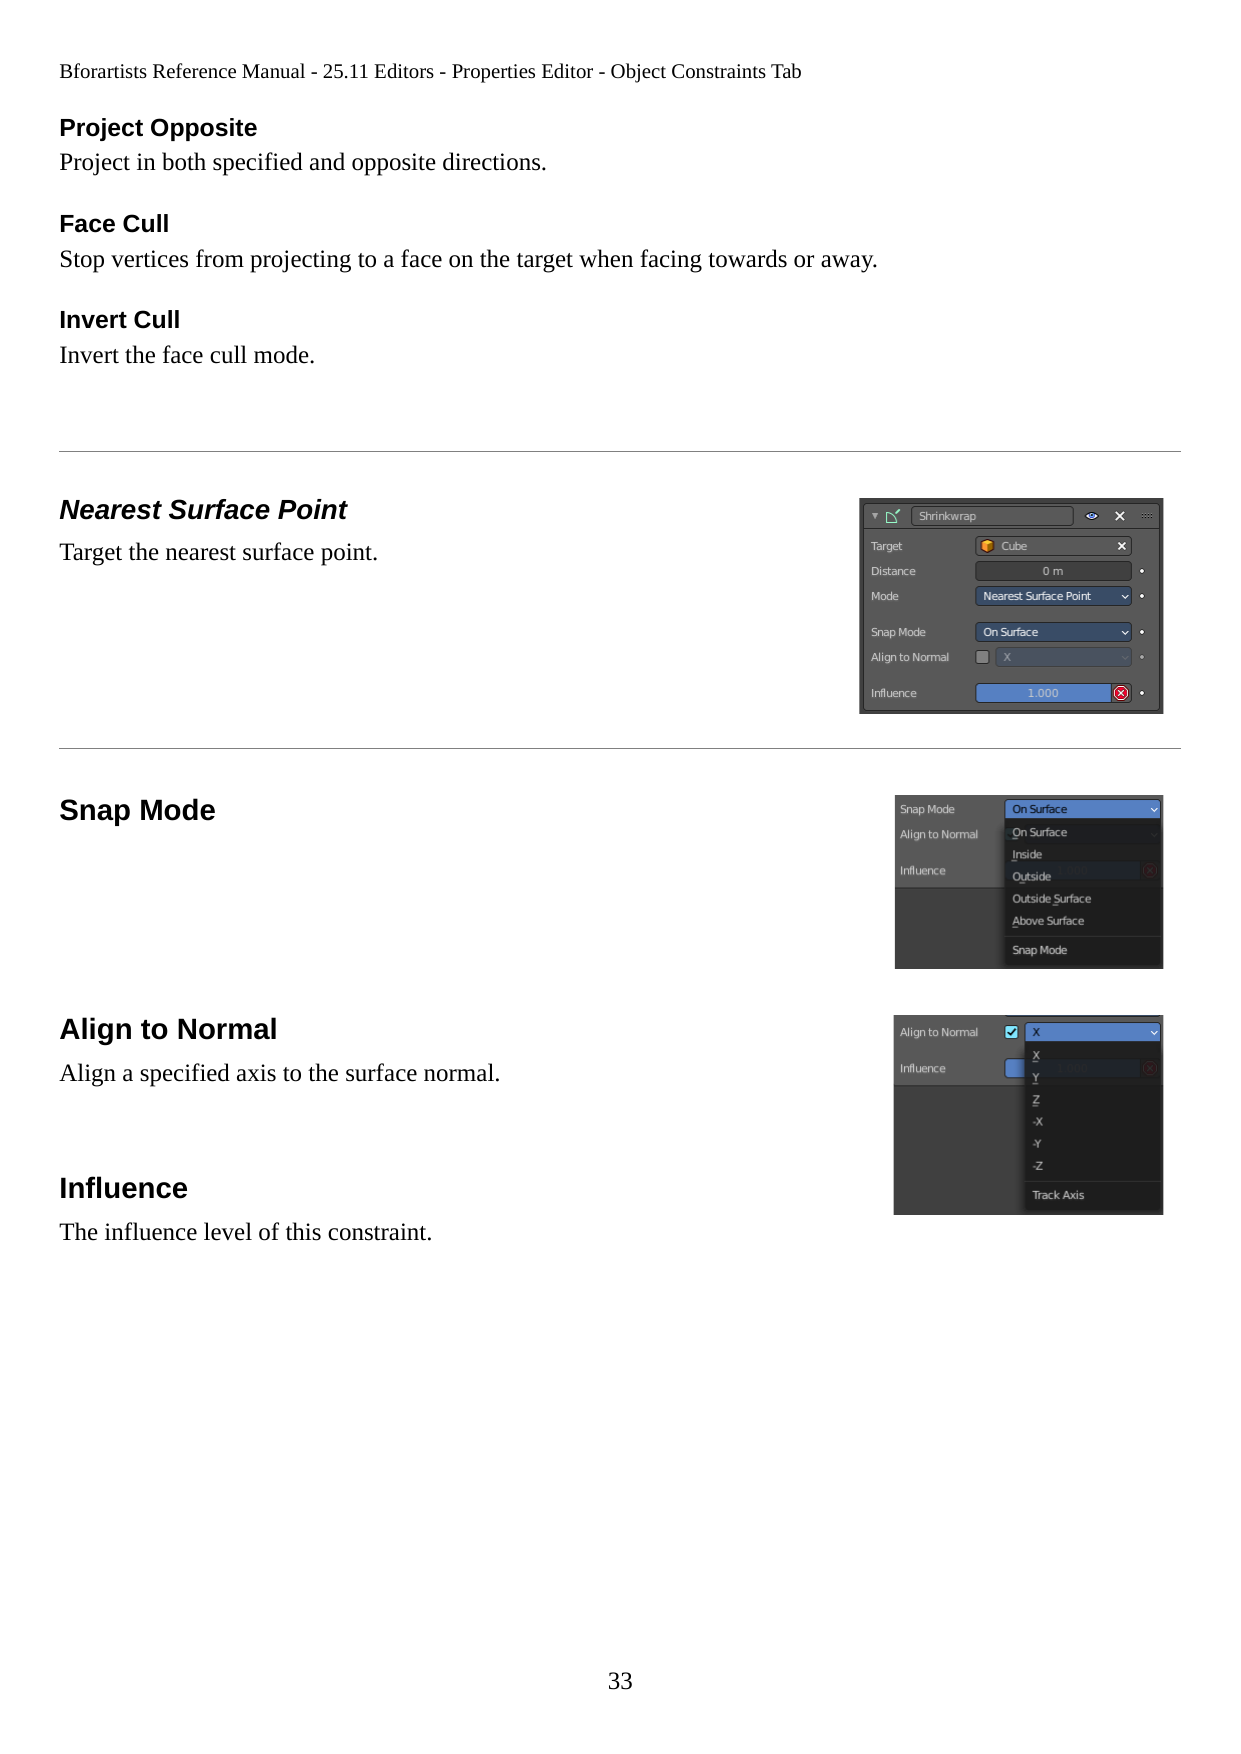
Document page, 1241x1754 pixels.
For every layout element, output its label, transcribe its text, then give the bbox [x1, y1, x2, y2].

subtitle Face Cull [59, 209, 1181, 237]
subtitle Invert Cull [59, 305, 1181, 334]
subtitle Influence [59, 1171, 893, 1205]
text Target the nearest surface point. [59, 537, 859, 566]
text Align a specified axis to the surface normal. [59, 1058, 893, 1087]
subtitle Project Opposite [59, 113, 1181, 141]
subtitle [1164, 1171, 1181, 1205]
text Project in both specified and opposite directions. [59, 147, 1181, 176]
subtitle Align to Normal [59, 1012, 1181, 1046]
text Invert the face cull mode. [59, 340, 1181, 369]
picture [859, 498, 1164, 714]
text The influence level of this constraint. [59, 1217, 1181, 1246]
text Stop vertices from projecting to a face on the target when facing towards or away. [59, 244, 1181, 272]
subtitle Snap Mode [59, 792, 1181, 826]
picture [893, 1015, 1164, 1215]
picture [894, 795, 1164, 969]
subtitle Nearest Surface Point [59, 493, 1181, 525]
